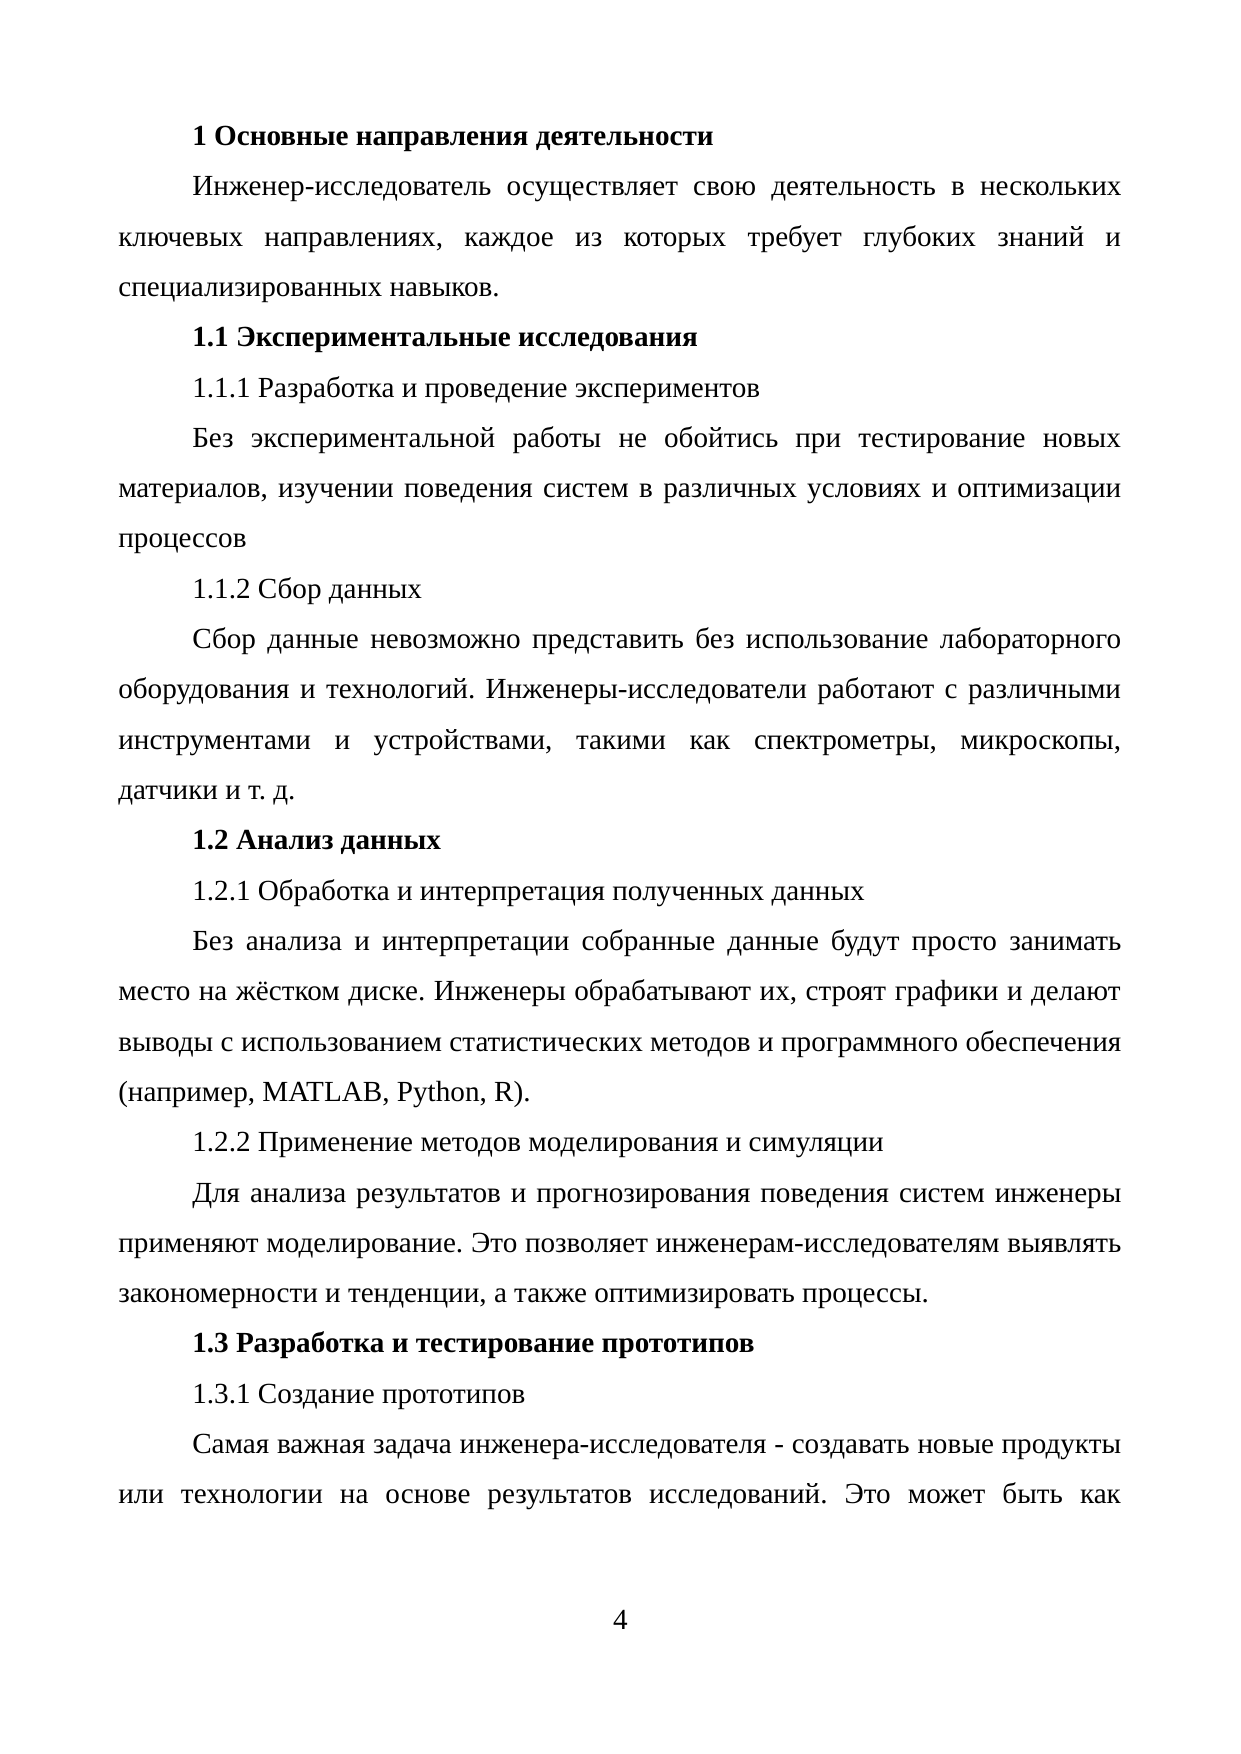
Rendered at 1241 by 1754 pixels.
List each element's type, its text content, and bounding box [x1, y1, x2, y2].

subtitle Основные направления деятельности [118, 118, 1122, 152]
subtitle Обработка и интерпретация полученных данных [118, 873, 1122, 906]
subtitle Создание прототипов [118, 1376, 1122, 1409]
text Инженер-исследователь осуществляет свою деятельность в нескольких ключевых направлениях, каждое из которых требует глубоких знаний и специализированных навыков. [118, 168, 1122, 303]
subtitle Сбор данных [118, 571, 1122, 604]
text Без анализа и интерпретации собранные данные будут просто занимать место на жёстком диске. Инженеры обрабатывают их, строят графики и делают выводы с использованием статистических методов и программного обеспечения (например, MATLAB, Python, R). [118, 923, 1122, 1108]
text Для анализа результатов и прогнозирования поведения систем инженеры применяют моделирование. Это позволяет инженерам-исследователям выявлять закономерности и тенденции, а также оптимизировать процессы. [118, 1175, 1122, 1309]
text Сбор данные невозможно представить без использование лабораторного оборудования и технологий. Инженеры-исследователи работают с различными инструментами и устройствами, такими как спектрометры, микроскопы, датчики и т. д. [118, 621, 1122, 806]
subtitle Анализ данных [118, 822, 1122, 856]
subtitle Экспериментальные исследования [118, 319, 1122, 353]
text Без экспериментальной работы не обойтись при тестирование новых материалов, изучении поведения систем в различных условиях и оптимизации процессов [118, 420, 1122, 554]
subtitle Разработка и тестирование прототипов [118, 1326, 1122, 1359]
text Самая важная задача инженера-исследователя - создавать новые продукты или технологии на основе результатов исследований. Это может быть как [118, 1426, 1122, 1510]
subtitle Разработка и проведение экспериментов [118, 370, 1122, 403]
subtitle Применение методов моделирования и симуляции [118, 1124, 1122, 1158]
